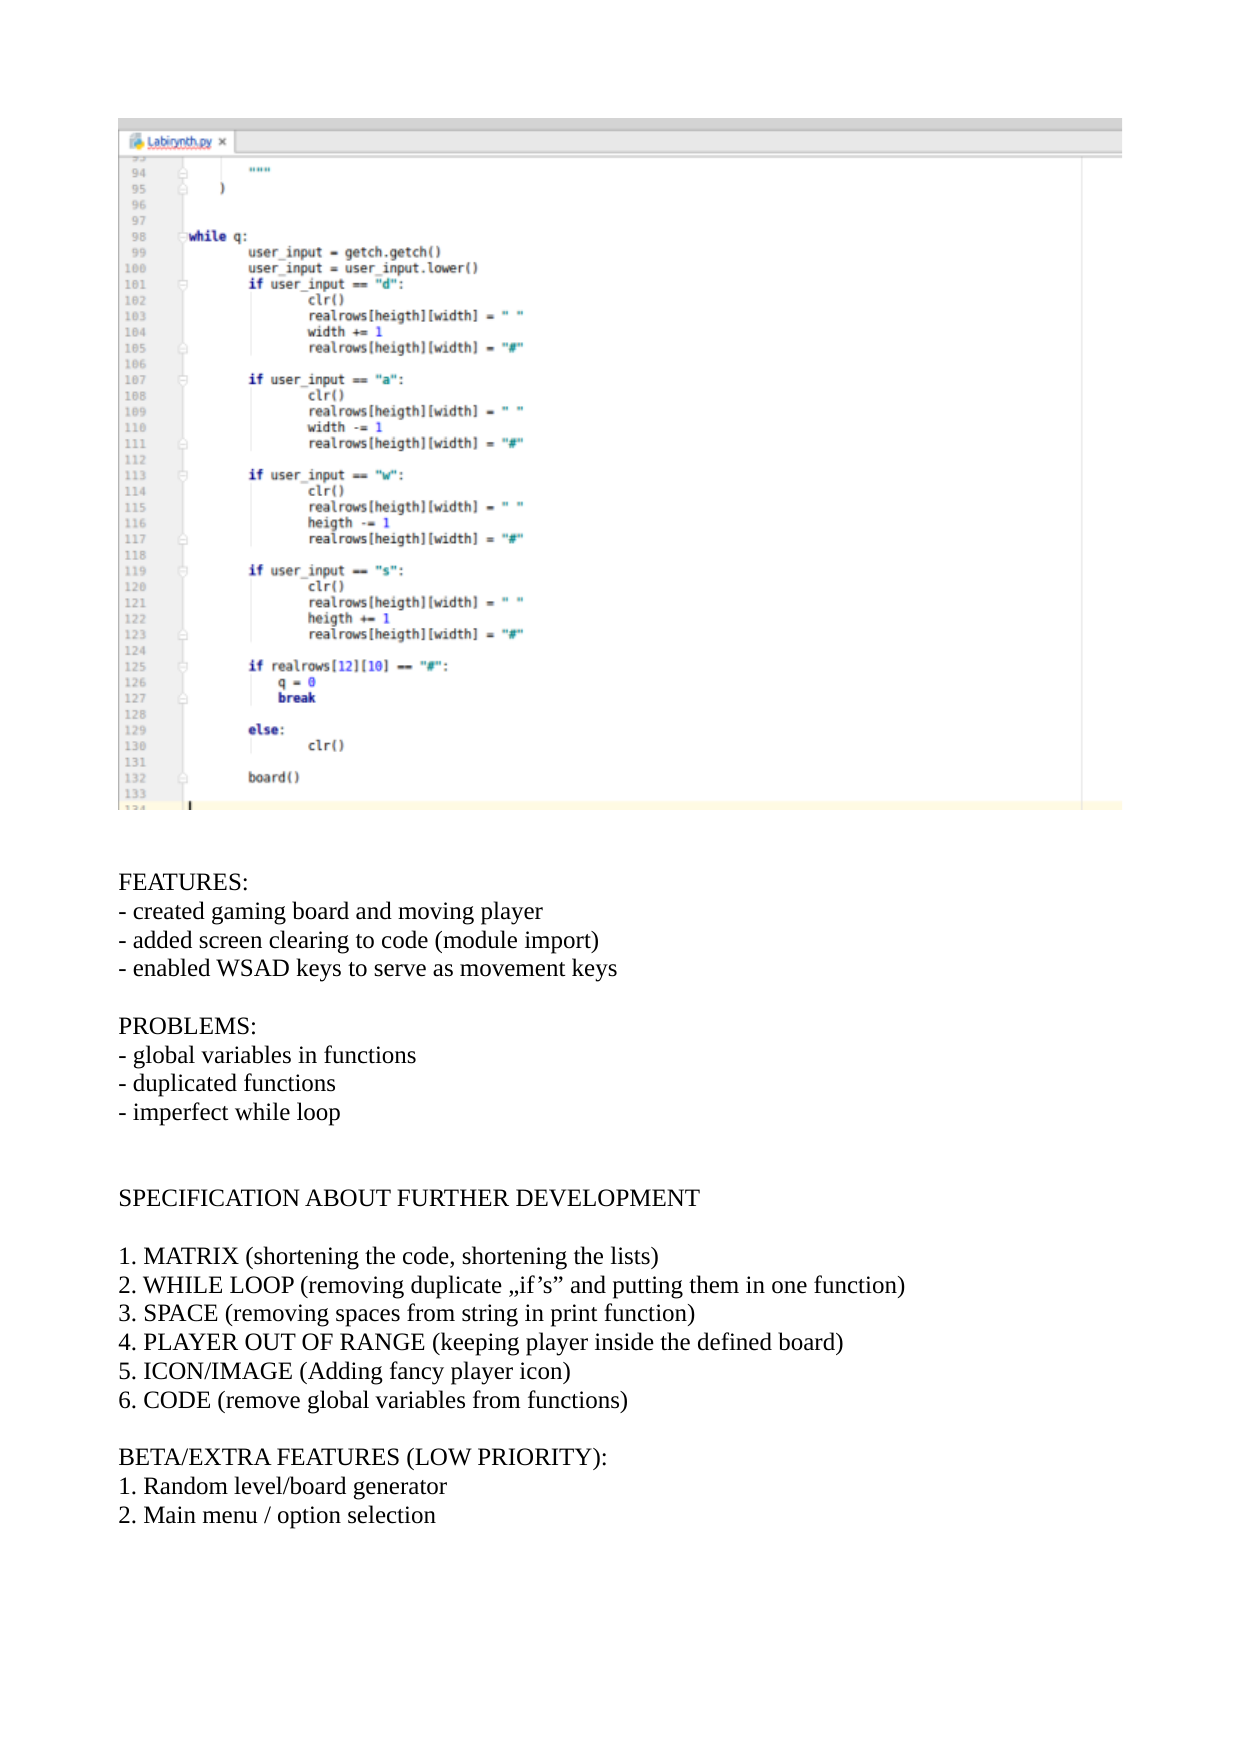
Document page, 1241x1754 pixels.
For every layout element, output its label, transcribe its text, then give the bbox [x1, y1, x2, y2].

text PROBLEMS: [118, 1011, 1122, 1040]
text SPECIFICATION ABOUT FURTHER DEVELOPMENT [118, 1183, 1122, 1212]
text - created gaming board and moving player [118, 896, 1122, 925]
text 2. WHILE LOOP (removing duplicate „if’s” and putting them in one function) [118, 1270, 1122, 1298]
text - added screen clearing to code (module import) [118, 925, 1122, 953]
text 6. CODE (remove global variables from functions) [118, 1385, 1122, 1413]
text - enabled WSAD keys to serve as movement keys [118, 953, 1122, 982]
text 5. ICON/IMAGE (Adding fancy player icon) [118, 1356, 1122, 1385]
text 3. SPACE (removing spaces from string in print function) [118, 1298, 1122, 1327]
picture [118, 118, 1123, 810]
text - global variables in functions [118, 1040, 1122, 1068]
text - duplicated functions [118, 1068, 1122, 1097]
text BETA/EXTRA FEATURES (LOW PRIORITY): [118, 1442, 1122, 1471]
text 2. Main menu / option selection [118, 1500, 1122, 1528]
text 1. MATRIX (shortening the code, shortening the lists) [118, 1241, 1122, 1270]
text - imperfect while loop [118, 1097, 1122, 1126]
text FEATURES: [118, 867, 1122, 896]
text 4. PLAYER OUT OF RANGE (keeping player inside the defined board) [118, 1327, 1122, 1356]
text 1. Random level/board generator [118, 1471, 1122, 1500]
